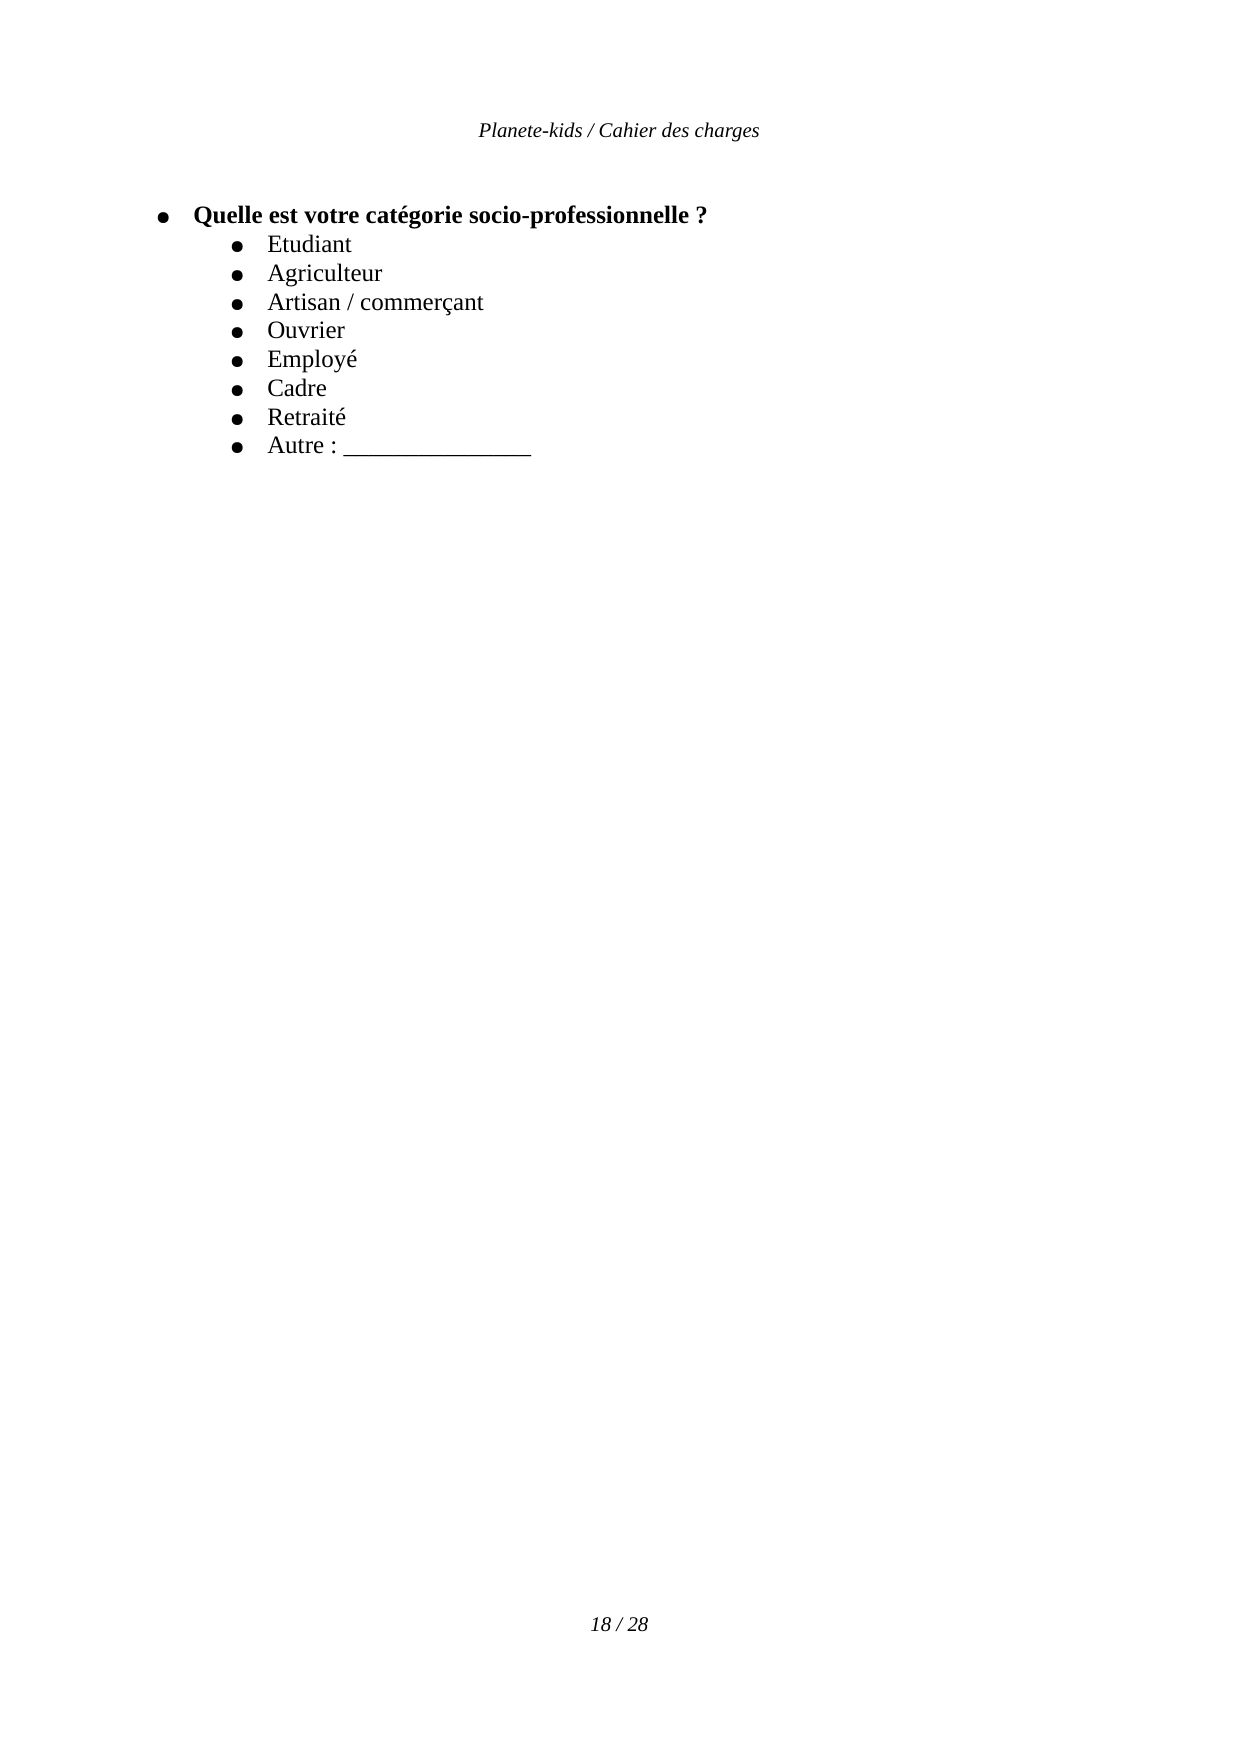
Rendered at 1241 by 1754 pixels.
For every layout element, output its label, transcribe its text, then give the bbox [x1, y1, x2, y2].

list Etudiant [229, 229, 1122, 258]
list Agriculteur [229, 258, 1122, 287]
list Artisan / commerçant [229, 287, 1122, 315]
list Cadre [229, 373, 1122, 402]
list Autre : _______________ [229, 430, 1122, 459]
list Ouvrier [229, 315, 1122, 344]
list Retraité [229, 402, 1122, 430]
list Employé [229, 344, 1122, 373]
list Quelle est votre catégorie socio-professionnelle ? [156, 200, 1122, 229]
